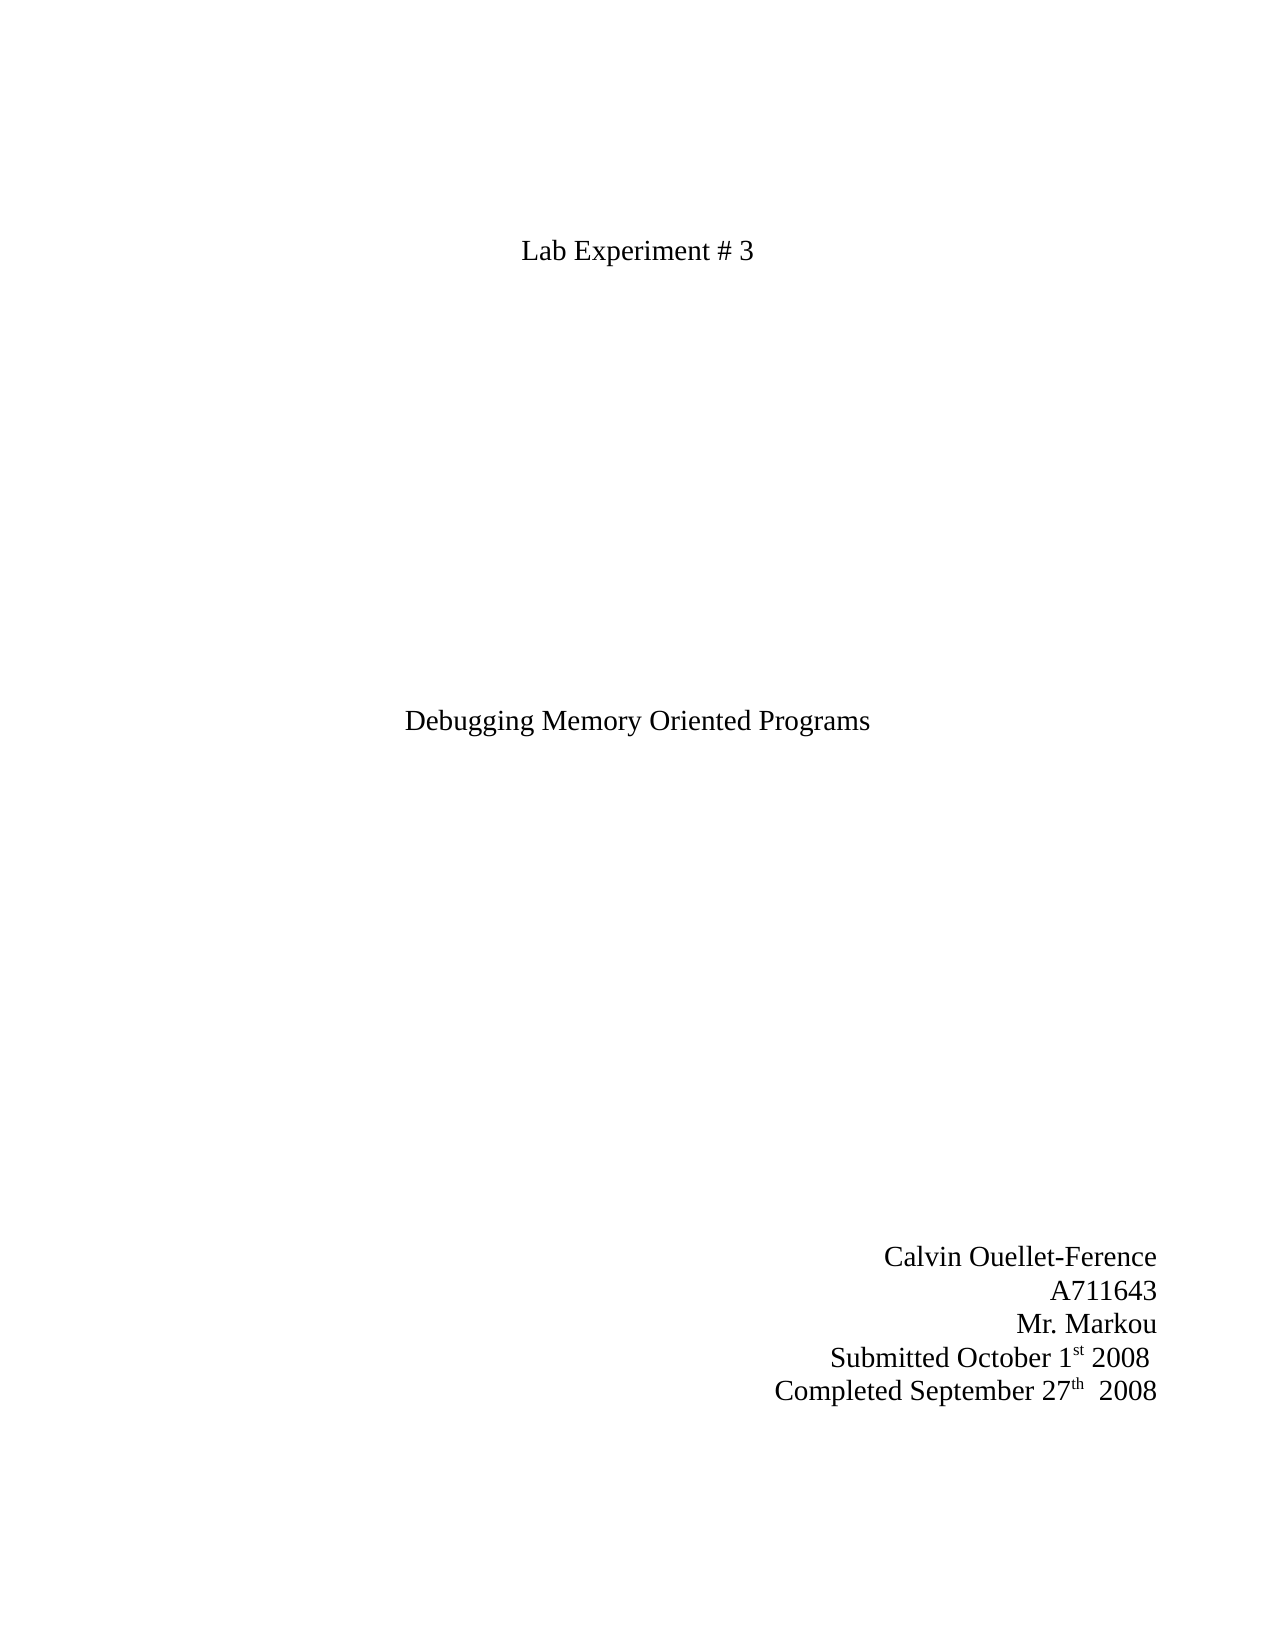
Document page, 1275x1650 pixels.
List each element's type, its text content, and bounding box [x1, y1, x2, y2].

text Mr. Markou [118, 1306, 1157, 1340]
text Debugging Memory Oriented Programs [118, 703, 1157, 736]
text Submitted October 1st 2008 [118, 1340, 1157, 1373]
text Lab Experiment # 3 [118, 233, 1157, 267]
text Calvin Ouellet-Ference [118, 1239, 1157, 1273]
text Completed September 27th 2008 [118, 1373, 1157, 1407]
text A711643 [118, 1273, 1157, 1306]
